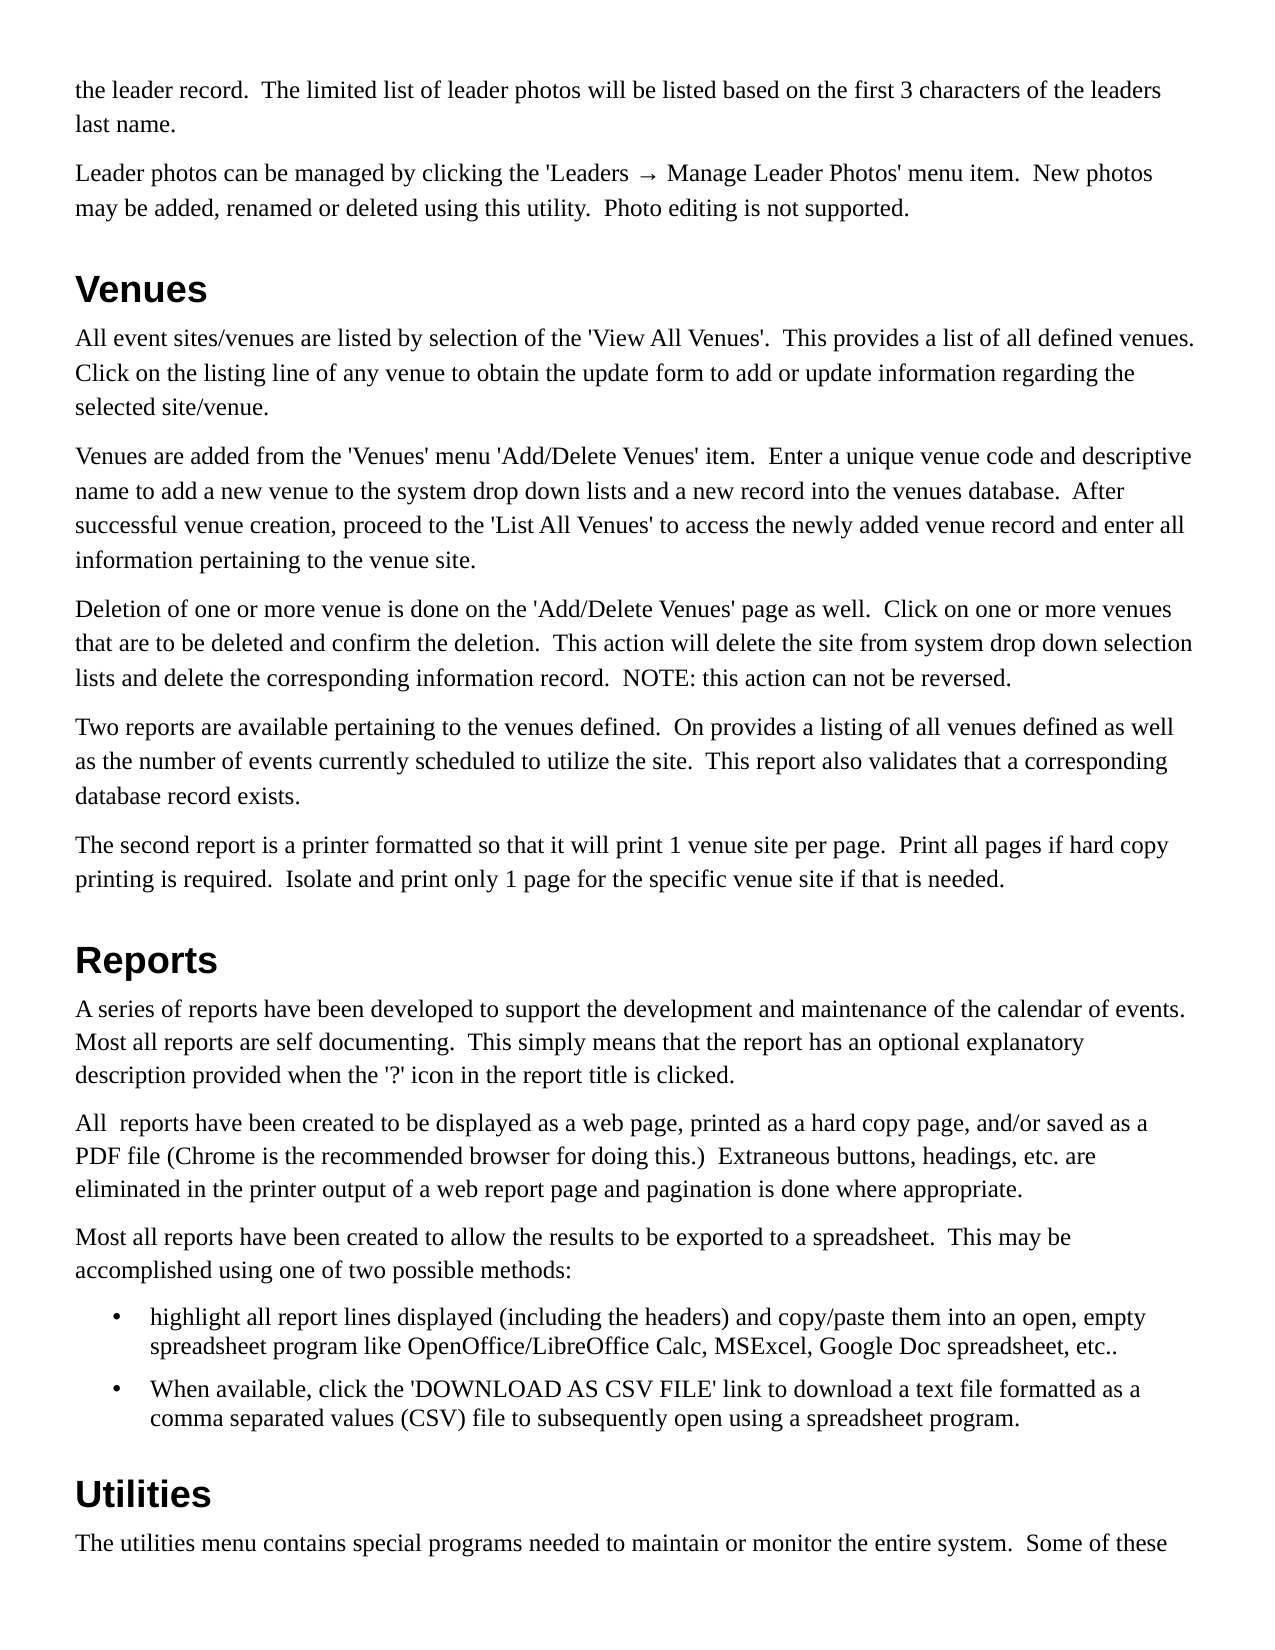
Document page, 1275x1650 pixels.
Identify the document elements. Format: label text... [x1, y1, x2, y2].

list highlight all report lines displayed (including the headers) and copy/paste them into an open, empty spreadsheet program like OpenOffice/LibreOffice Calc, MSExcel, Google Doc spreadsheet, etc.. [112, 1302, 1200, 1360]
text The second report is a printer formatted so that it will print 1 venue site per page. Print all pages if hard copy printing is required. Isolate and print only 1 page for the specific venue site if that is needed. [75, 830, 1200, 893]
subtitle Venues [75, 267, 1200, 311]
subtitle Reports [75, 938, 1200, 982]
list When available, click the 'DOWNLOAD AS CSV FILE' link to download a text file formatted as a comma separated values (CSV) file to subsequently open using a spreadsheet program. [112, 1374, 1200, 1432]
text A series of reports have been developed to support the development and maintenance of the calendar of events. Most all reports are self documenting. This simply means that the report has an optional explanatory description provided when the '?' icon in the report title is clicked. [75, 994, 1200, 1089]
text Two reports are available pertaining to the venues defined. On provides a listing of all venues defined as well as the number of events currently scheduled to utilize the site. This report also validates that a corresponding database record exists. [75, 712, 1200, 809]
text Leader photos can be managed by clicking the 'Leaders → Manage Leader Photos' menu item. New photos may be added, renamed or deleted using this utility. Photo editing is not supported. [75, 158, 1200, 222]
text Most all reports have been created to allow the results to be exported to a spreadsheet. This may be accomplished using one of two possible methods: [75, 1222, 1200, 1283]
text All event sites/venues are listed by selection of the 'View All Venues'. This provides a list of all defined venues. Click on the listing line of any venue to obtain the update form to add or update information regarding the selected site/venue. [75, 323, 1200, 421]
text Venues are added from the 'Venues' menu 'Add/Delete Venues' item. Enter a unique venue code and descriptive name to add a new venue to the system drop down lists and a new record into the venues database. After successful venue creation, proceed to the 'List All Venues' to access the newly added venue record and enter all information pertaining to the venue site. [75, 441, 1200, 573]
text Deletion of one or more venue is done on the 'Add/Delete Venues' page as well. Click on one or more venues that are to be deleted and confirm the deletion. This action will delete the site from system drop down selection lists and delete the corresponding information record. NOTE: this action can not be reversed. [75, 594, 1200, 691]
subtitle Utilities [75, 1472, 1200, 1515]
text The utilities menu contains special programs needed to maintain or monitor the entire system. Some of these [75, 1528, 1200, 1556]
text the leader record. The limited list of leader photos will be listed based on the first 3 characters of the leaders last name. [75, 75, 1200, 138]
text All reports have been created to be displayed as a web page, printed as a hard copy page, and/or saved as a PDF file (Chrome is the recommended browser for doing this.) Extraneous buttons, headings, etc. are eliminated in the printer output of a web report page and pagination is done where appropriate. [75, 1108, 1200, 1203]
